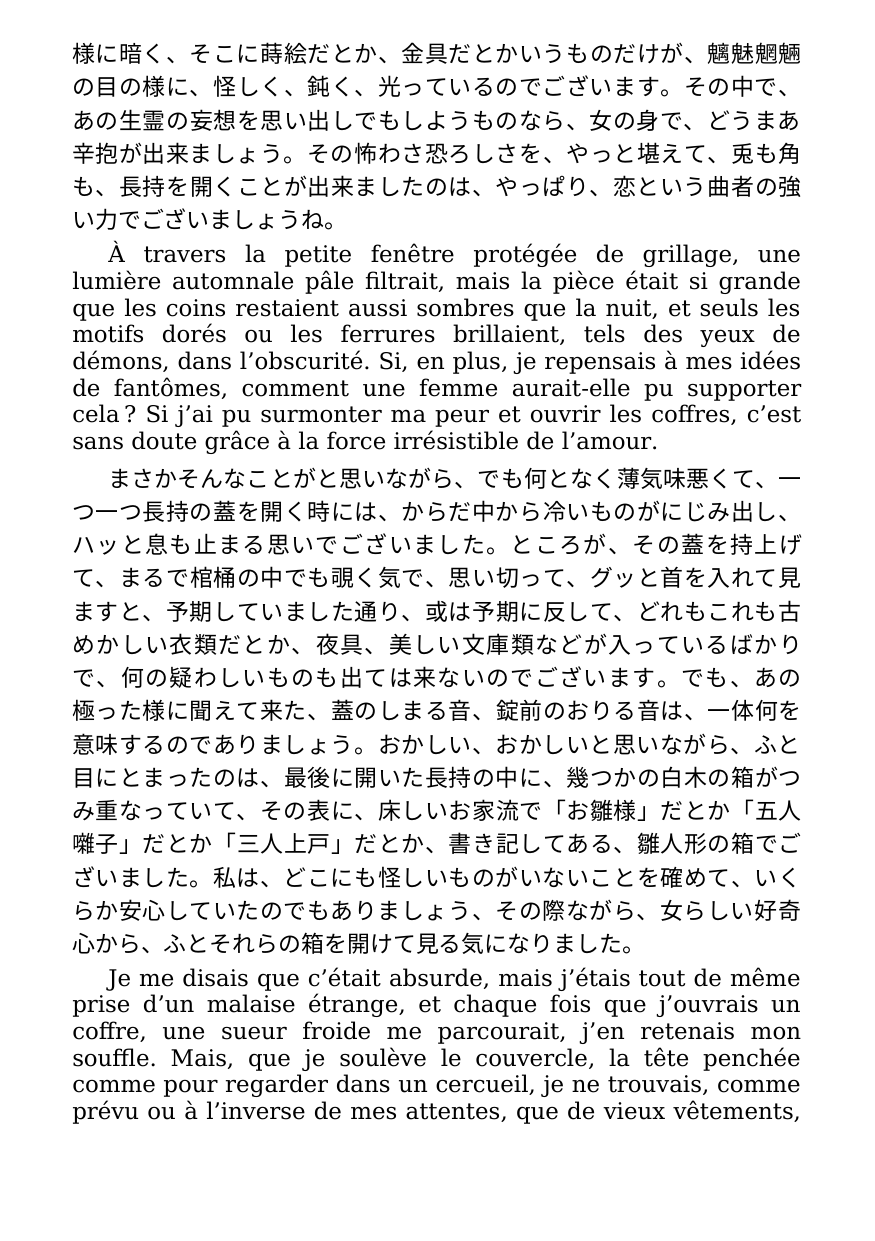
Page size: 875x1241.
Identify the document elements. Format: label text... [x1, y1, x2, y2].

text 様に暗く、そこに蒔絵だとか、金具だとかいうものだけが、魑魅魍魎の目の様に、怪しく、鈍く、光っているのでございます。その中で、あの生霊の妄想を思い出しでもしようものなら、女の身で、どうまあ辛抱が出来ましょう。その怖わさ恐ろしさを、やっと堪えて、兎も角も、長持を開くことが出来ましたのは、やっぱり、恋という曲者の強い力でございましょうね。 [72, 36, 802, 235]
text Je me disais que c’était absurde, mais j’étais tout de même prise d’un malaise étrange, et chaque fois que j’ouvrais un coffre, une sueur froide me parcourait, j’en retenais mon souffle. Mais, que je soulève le couvercle, la tête penchée comme pour regarder dans un cercueil, je ne trouvais, comme prévu ou à l’inverse de mes attentes, que de vieux vêtements, [72, 965, 802, 1125]
text まさかそんなことがと思いながら、でも何となく薄気味悪くて、一つ一つ長持の蓋を開く時には、からだ中から冷いものがにじみ出し、ハッと息も止まる思いでございました。ところが、その蓋を持上げて、まるで棺桶の中でも覗く気で、思い切って、グッと首を入れて見ますと、予期していました通り、或は予期に反して、どれもこれも古めかしい衣類だとか、夜具、美しい文庫類などが入っているばかりで、何の疑わしいものも出ては来ないのでございます。でも、あの極った様に聞えて来た、蓋のしまる音、錠前のおりる音は、一体何を意味するのでありましょう。おかしい、おかしいと思いながら、ふと目にとまったのは、最後に開いた長持の中に、幾つかの白木の箱がつみ重なっていて、その表に、床しいお家流で「お雛様」だとか「五人囃子」だとか「三人上戸」だとか、書き記してある、雛人形の箱でございました。私は、どこにも怪しいものがいないことを確めて、いくらか安心していたのでもありましょう、その際ながら、女らしい好奇心から、ふとそれらの箱を開けて見る気になりました。 [72, 461, 802, 959]
text À travers la petite fenêtre protégée de grillage, une lumière automnale pâle filtrait, mais la pièce était si grande que les coins restaient aussi sombres que la nuit, et seuls les motifs dorés ou les ferrures brillaient, tels des yeux de démons, dans l’obscurité. Si, en plus, je repensais à mes idées de fantômes, comment une femme aurait-elle pu supporter cela ? Si j’ai pu surmonter ma peur et ouvrir les coffres, c’est sans doute grâce à la force irrésistible de l’amour. [72, 241, 802, 455]
